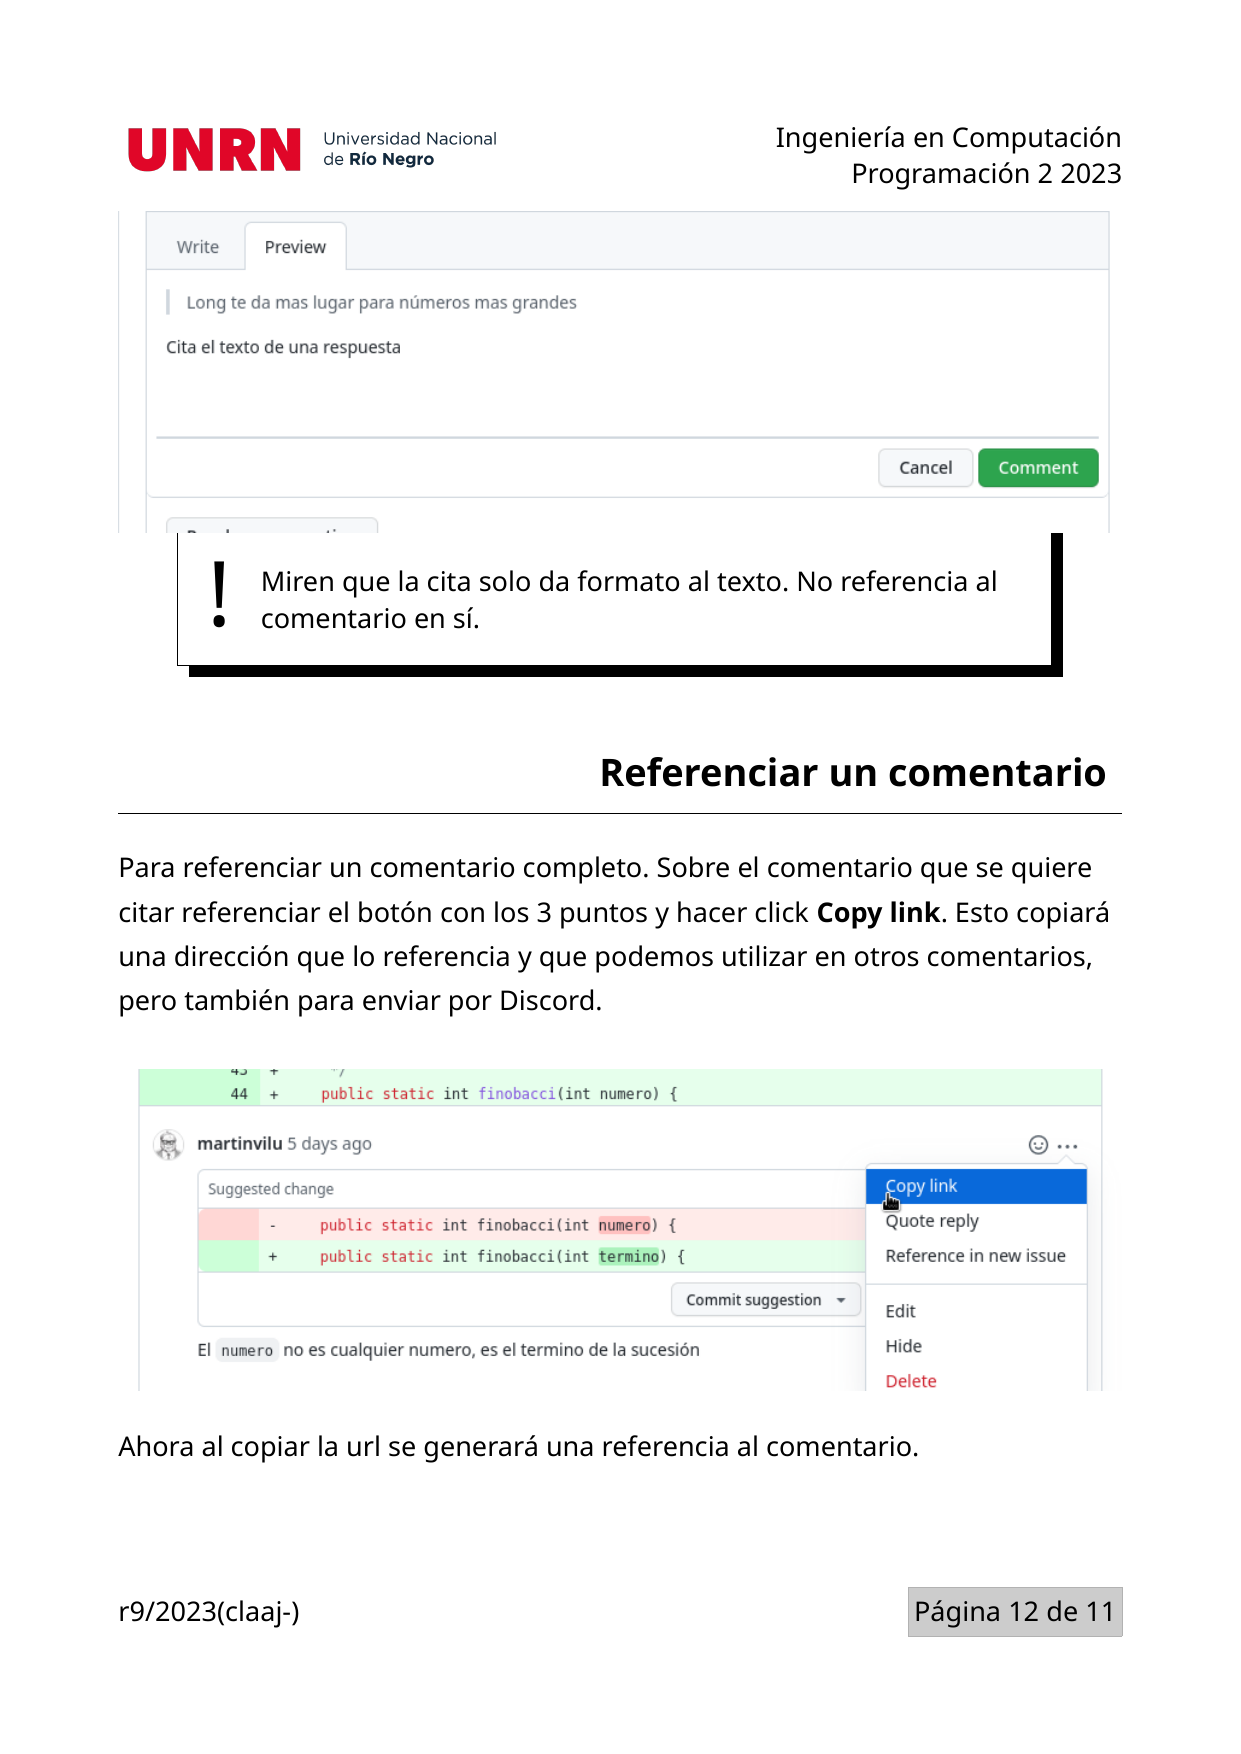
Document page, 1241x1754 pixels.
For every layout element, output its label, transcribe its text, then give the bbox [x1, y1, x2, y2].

picture [118, 211, 1123, 533]
text Ahora al copiar la url se generará una referencia al comentario. [118, 1391, 1122, 1464]
text [118, 1040, 1122, 1069]
picture [118, 118, 505, 180]
subtitle Referenciar un comentario [118, 732, 1122, 813]
text !Miren que la cita solo da formato al texto. No referencia al comentario en sí. [178, 533, 1051, 665]
picture [118, 1069, 1123, 1391]
text Para referenciar un comentario completo. Sobre el comentario que se quiere citar referenciar el botón con los 3 puntos y hacer click Copy link. Esto copiará una dirección que lo referencia y que podemos utilizar en otros comentarios, pero también para enviar por Discord. [118, 849, 1122, 1018]
